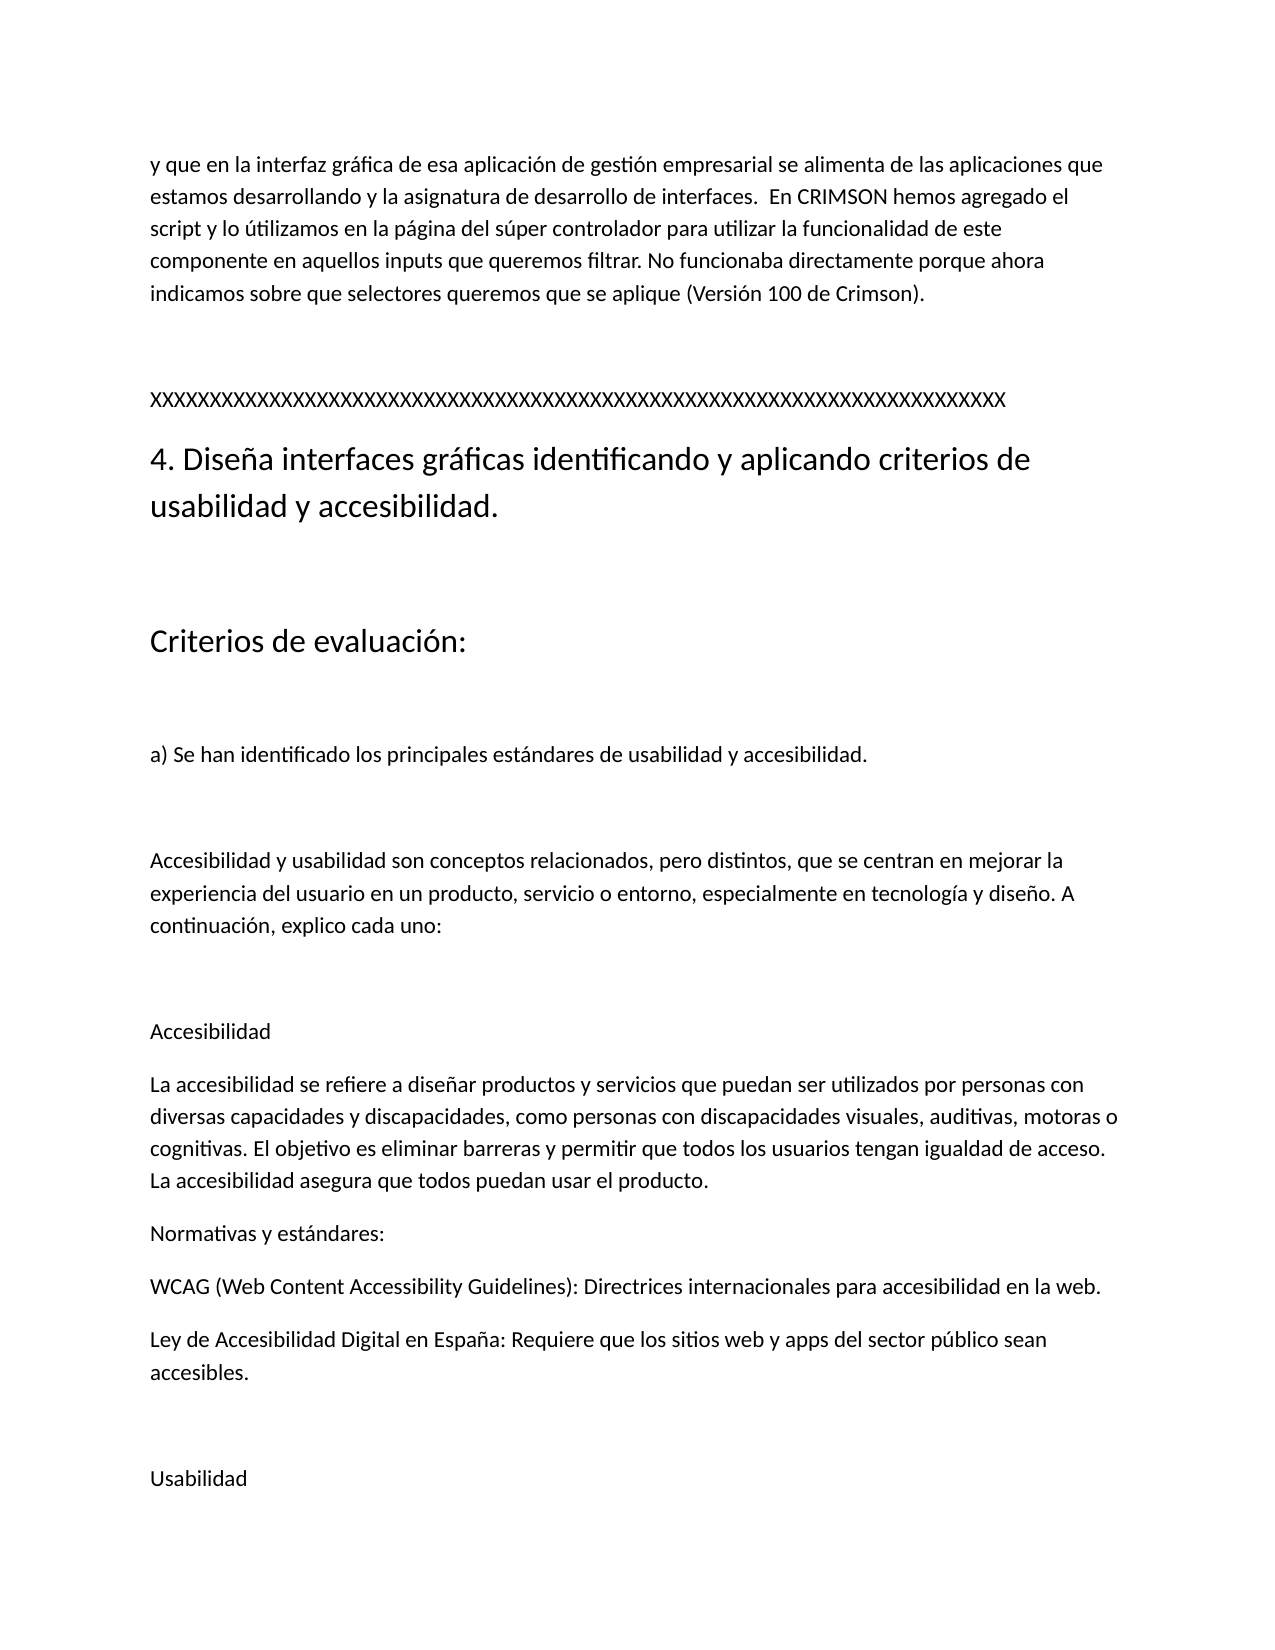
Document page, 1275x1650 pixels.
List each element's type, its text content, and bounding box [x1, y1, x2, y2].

text La accesibilidad se refiere a diseñar productos y servicios que puedan ser utilizados por personas con diversas capacidades y discapacidades, como personas con discapacidades visuales, auditivas, motoras o cognitivas. El objetivo es eliminar barreras y permitir que todos los usuarios tengan igualdad de acceso. La accesibilidad asegura que todos puedan usar el producto. [150, 1070, 1125, 1194]
text Ley de Accesibilidad Digital en España: Requiere que los sitios web y apps del sector público sean accesibles. [150, 1326, 1125, 1386]
text Criterios de evaluación: [150, 620, 1125, 661]
text Usabilidad [150, 1464, 1125, 1492]
text Normativas y estándares: [150, 1219, 1125, 1247]
text Accesibilidad [150, 1017, 1125, 1045]
text y que en la interfaz gráfica de esa aplicación de gestión empresarial se alimenta de las aplicaciones que estamos desarrollando y la asignatura de desarrollo de interfaces. En CRIMSON hemos agregado el script y lo útilizamos en la página del súper controlador para utilizar la funcionalidad de este componente en aquellos inputs que queremos filtrar. No funcionaba directamente porque ahora indicamos sobre que selectores queremos que se aplique (Versión 100 de Crimson). [150, 150, 1125, 307]
text Accesibilidad y usabilidad son conceptos relacionados, pero distintos, que se centran en mejorar la experiencia del usuario en un producto, servicio o entorno, especialmente en tecnología y diseño. A continuación, explico cada uno: [150, 846, 1125, 939]
text 4. Diseña interfaces gráficas identificando y aplicando criterios de usabilidad y accesibilidad. [150, 438, 1125, 525]
text WCAG (Web Content Accessibility Guidelines): Directrices internacionales para accesibilidad en la web. [150, 1272, 1125, 1301]
text a) Se han identificado los principales estándares de usabilidad y accesibilidad. [150, 740, 1125, 768]
text XXXXXXXXXXXXXXXXXXXXXXXXXXXXXXXXXXXXXXXXXXXXXXXXXXXXXXXXXXXXXXXXXXXXXXXX [150, 385, 1125, 413]
